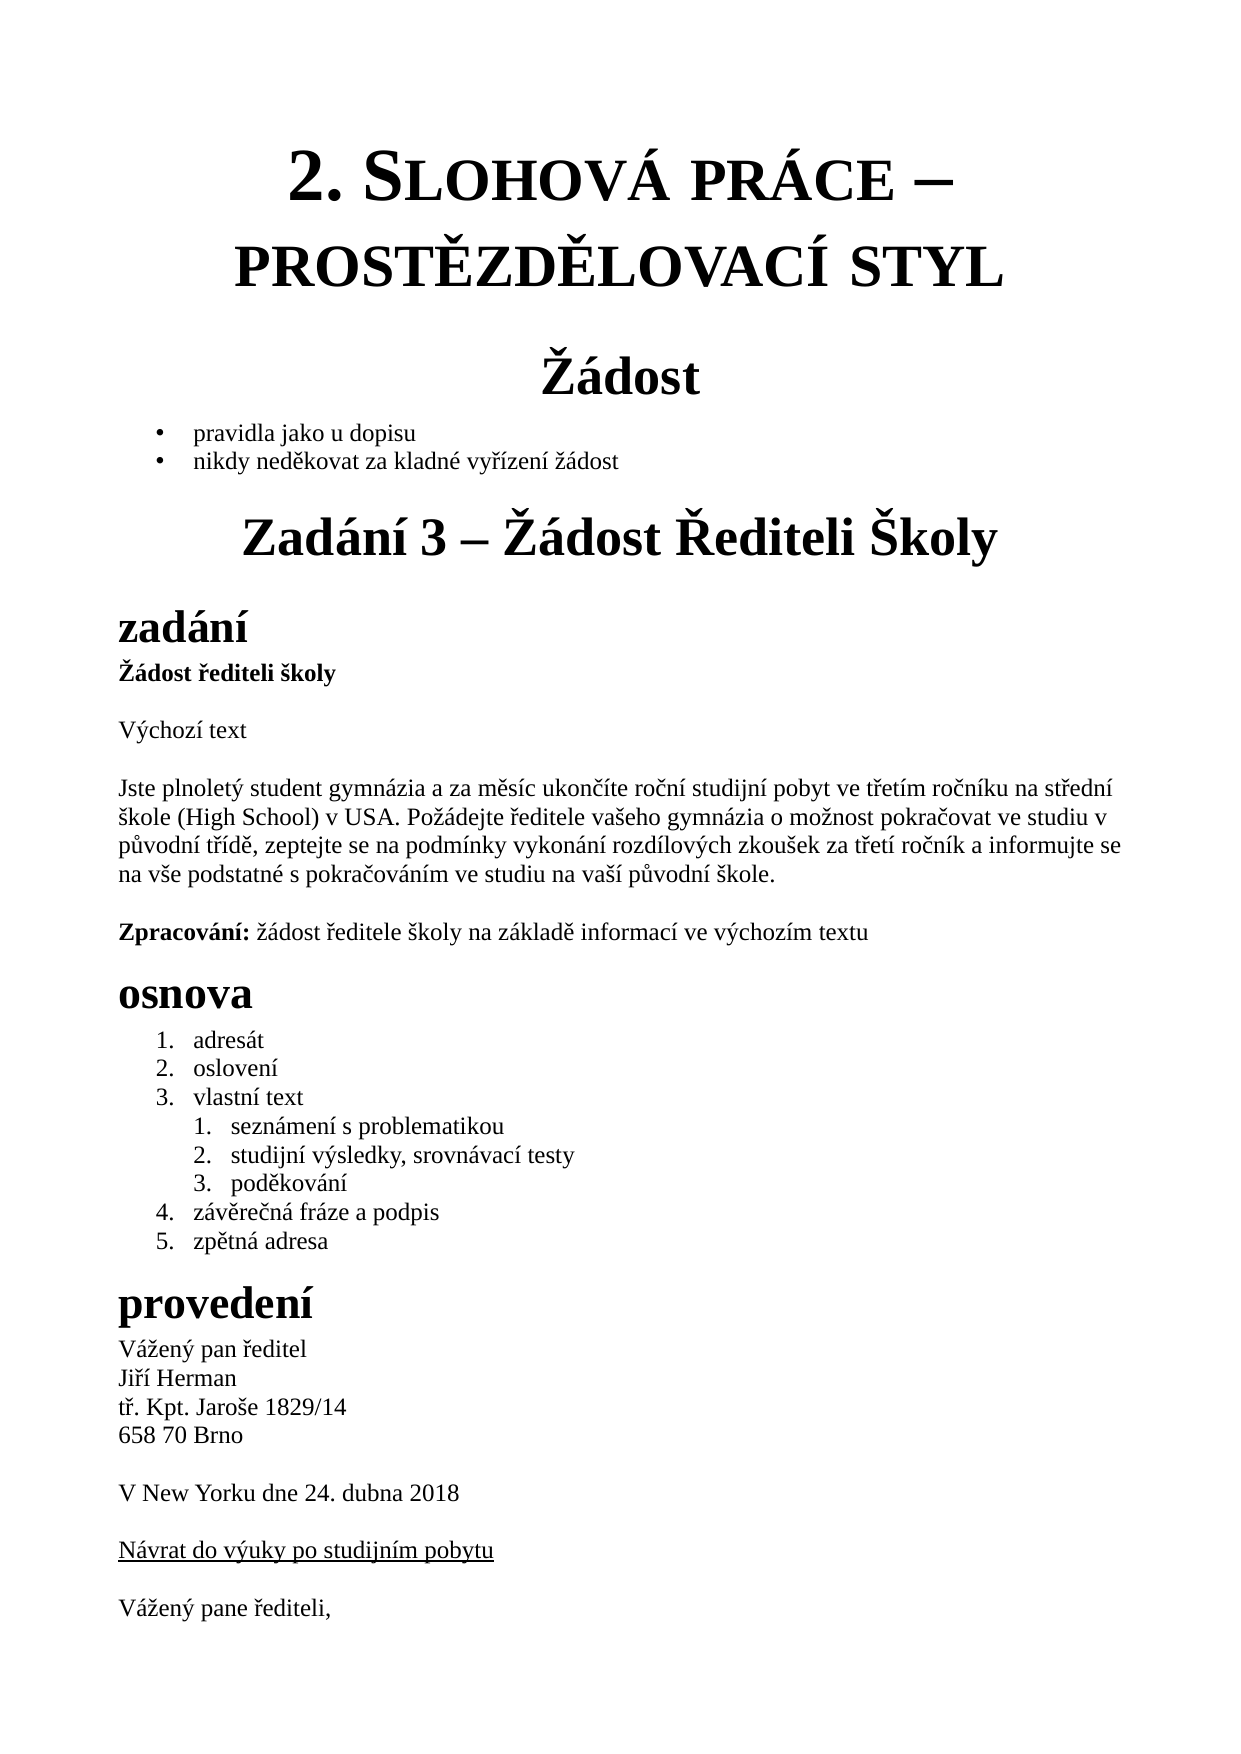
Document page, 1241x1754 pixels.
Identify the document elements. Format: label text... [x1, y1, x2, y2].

text provedení [118, 1275, 1122, 1328]
list vlastní text [156, 1082, 1122, 1111]
text Žádost [118, 344, 1122, 406]
list pravidla jako u dopisu [156, 418, 1122, 446]
text 2. Slohová práce – prostězdělovací styl [118, 130, 1122, 302]
text Zpracování: žádost ředitele školy na základě informací ve výchozím textu [118, 917, 1122, 946]
text Žádost řediteli školy [118, 658, 1122, 687]
text osnova [118, 966, 1122, 1019]
text Zadání 3 – žádost řediteli školy [118, 505, 1122, 567]
text 658 70 Brno [118, 1420, 1122, 1449]
list oslovení [156, 1053, 1122, 1082]
text Vážený pane řediteli, [118, 1593, 1122, 1622]
list studijní výsledky, srovnávací testy [193, 1140, 1122, 1168]
list seznámení s problematikou [193, 1111, 1122, 1140]
text Vážený pan ředitel [118, 1334, 1122, 1363]
text Výchozí text [118, 716, 1122, 744]
text zadání [118, 599, 1122, 652]
text tř. Kpt. Jaroše 1829/14 [118, 1392, 1122, 1420]
list poděkování [193, 1168, 1122, 1197]
list nikdy neděkovat za kladné vyřízení žádost [156, 446, 1122, 475]
list zpětná adresa [156, 1226, 1122, 1255]
text Jiří Herman [118, 1363, 1122, 1392]
text Jste plnoletý student gymnázia a za měsíc ukončíte roční studijní pobyt ve třetím ročníku na střední škole (High School) v USA. Požádejte ředitele vašeho gymnázia o možnost pokračovat ve studiu v původní třídě, zeptejte se na podmínky vykonání rozdílových zkoušek za třetí ročník a informujte se na vše podstatné s pokračováním ve studiu na vaší původní škole. [118, 773, 1122, 888]
text V New Yorku dne 24. dubna 2018 [118, 1478, 1122, 1507]
text Návrat do výuky po studijním pobytu [118, 1535, 1122, 1564]
list adresát [156, 1025, 1122, 1053]
list závěrečná fráze a podpis [156, 1197, 1122, 1226]
